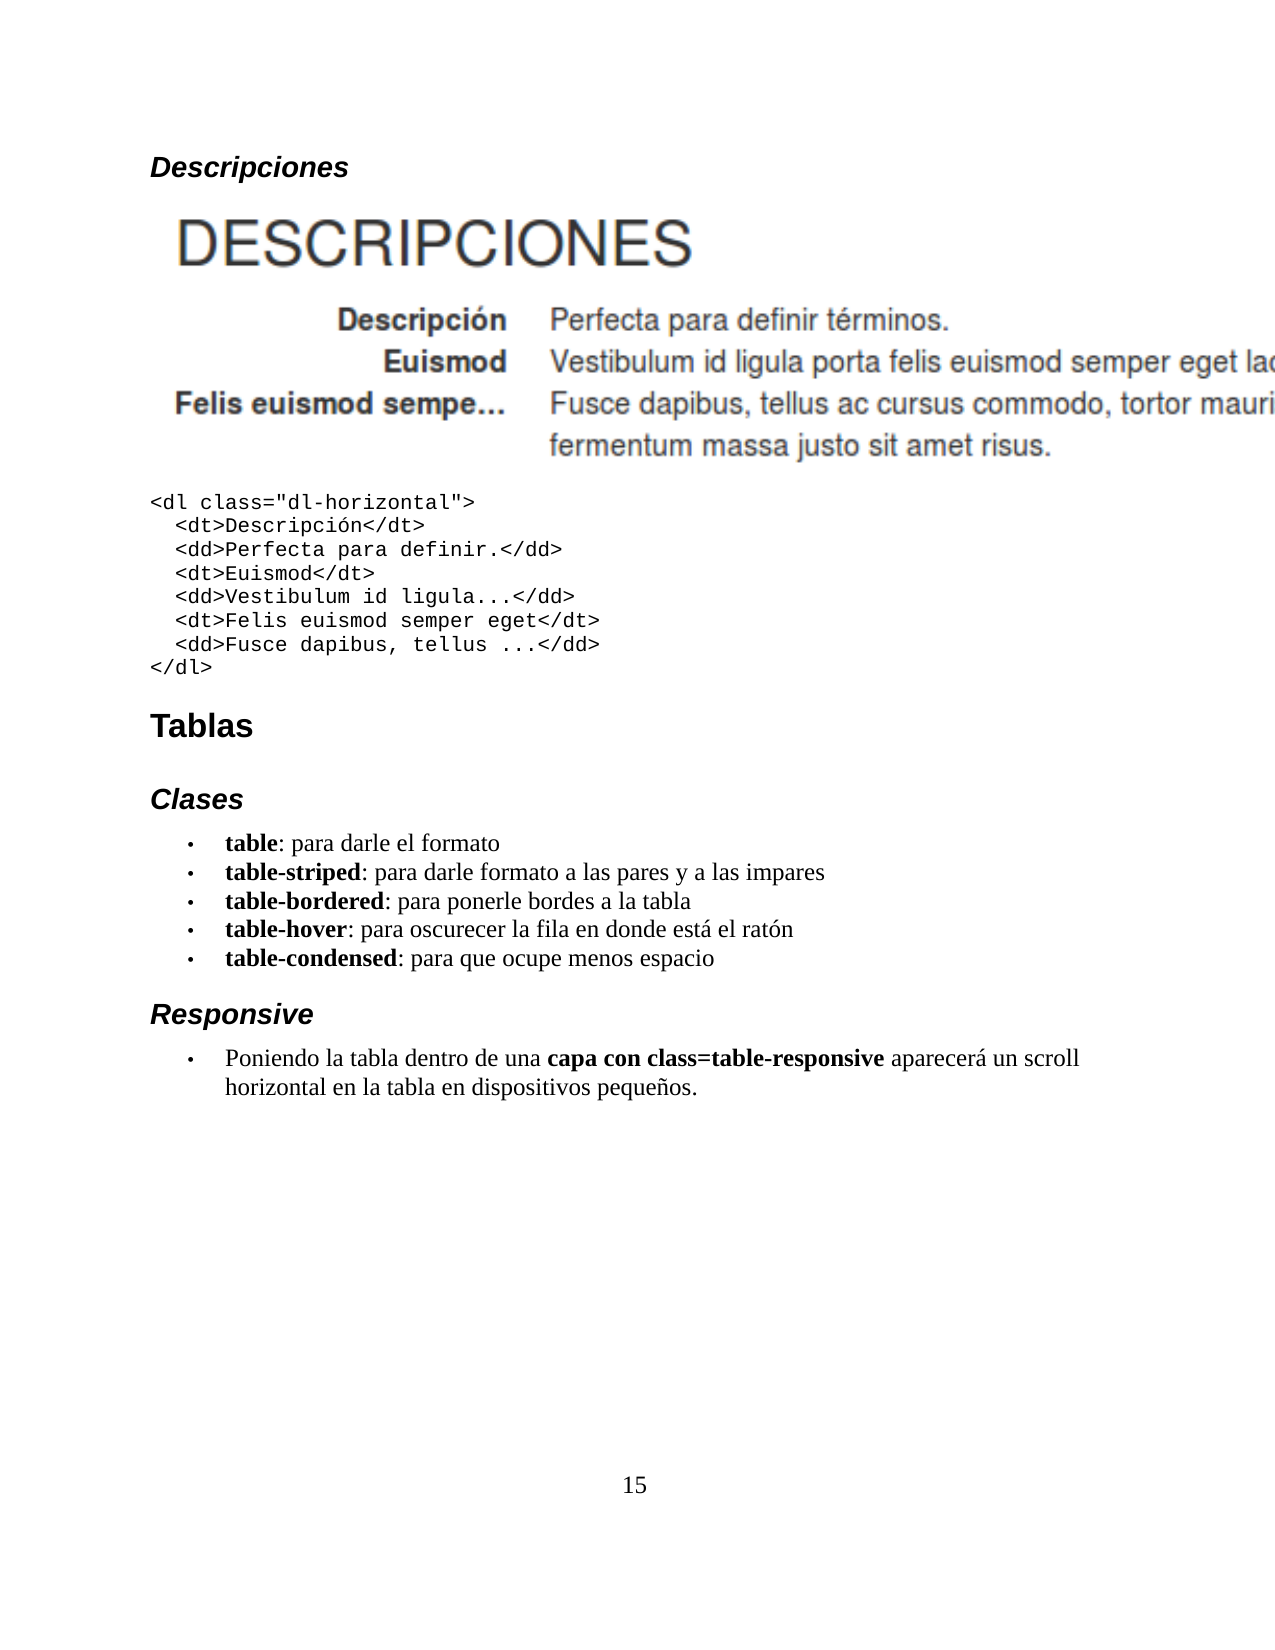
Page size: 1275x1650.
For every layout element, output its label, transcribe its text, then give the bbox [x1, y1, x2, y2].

text <dl class="dl-horizontal"> [150, 492, 1125, 516]
list table-striped: para darle formato a las pares y a las impares [187, 857, 1125, 886]
text <dd>Vestibulum id ligula...</dd> [150, 586, 1125, 610]
list table: para darle el formato [187, 828, 1125, 857]
subtitle Clases [150, 782, 1125, 816]
picture [150, 196, 1275, 492]
text <dt>Euismod</dt> [150, 563, 1125, 586]
text <dt>Felis euismod semper eget</dt> [150, 610, 1125, 634]
list Poniendo la tabla dentro de una capa con class=table-responsive aparecerá un scroll horizontal en la tabla en dispositivos pequeños. [187, 1043, 1125, 1101]
text </dl> [150, 657, 1125, 681]
list table-condensed: para que ocupe menos espacio [187, 943, 1125, 972]
subtitle Tablas [150, 706, 1125, 745]
text <dt>Descripción</dt> [150, 516, 1125, 539]
list table-bordered: para ponerle bordes a la tabla [187, 886, 1125, 914]
list table-hover: para oscurecer la fila en donde está el ratón [187, 914, 1125, 943]
text <dd>Fusce dapibus, tellus ...</dd> [150, 634, 1125, 657]
text <dd>Perfecta para definir.</dd> [150, 539, 1125, 563]
subtitle Responsive [150, 997, 1125, 1031]
subtitle Descripciones [150, 150, 1125, 183]
